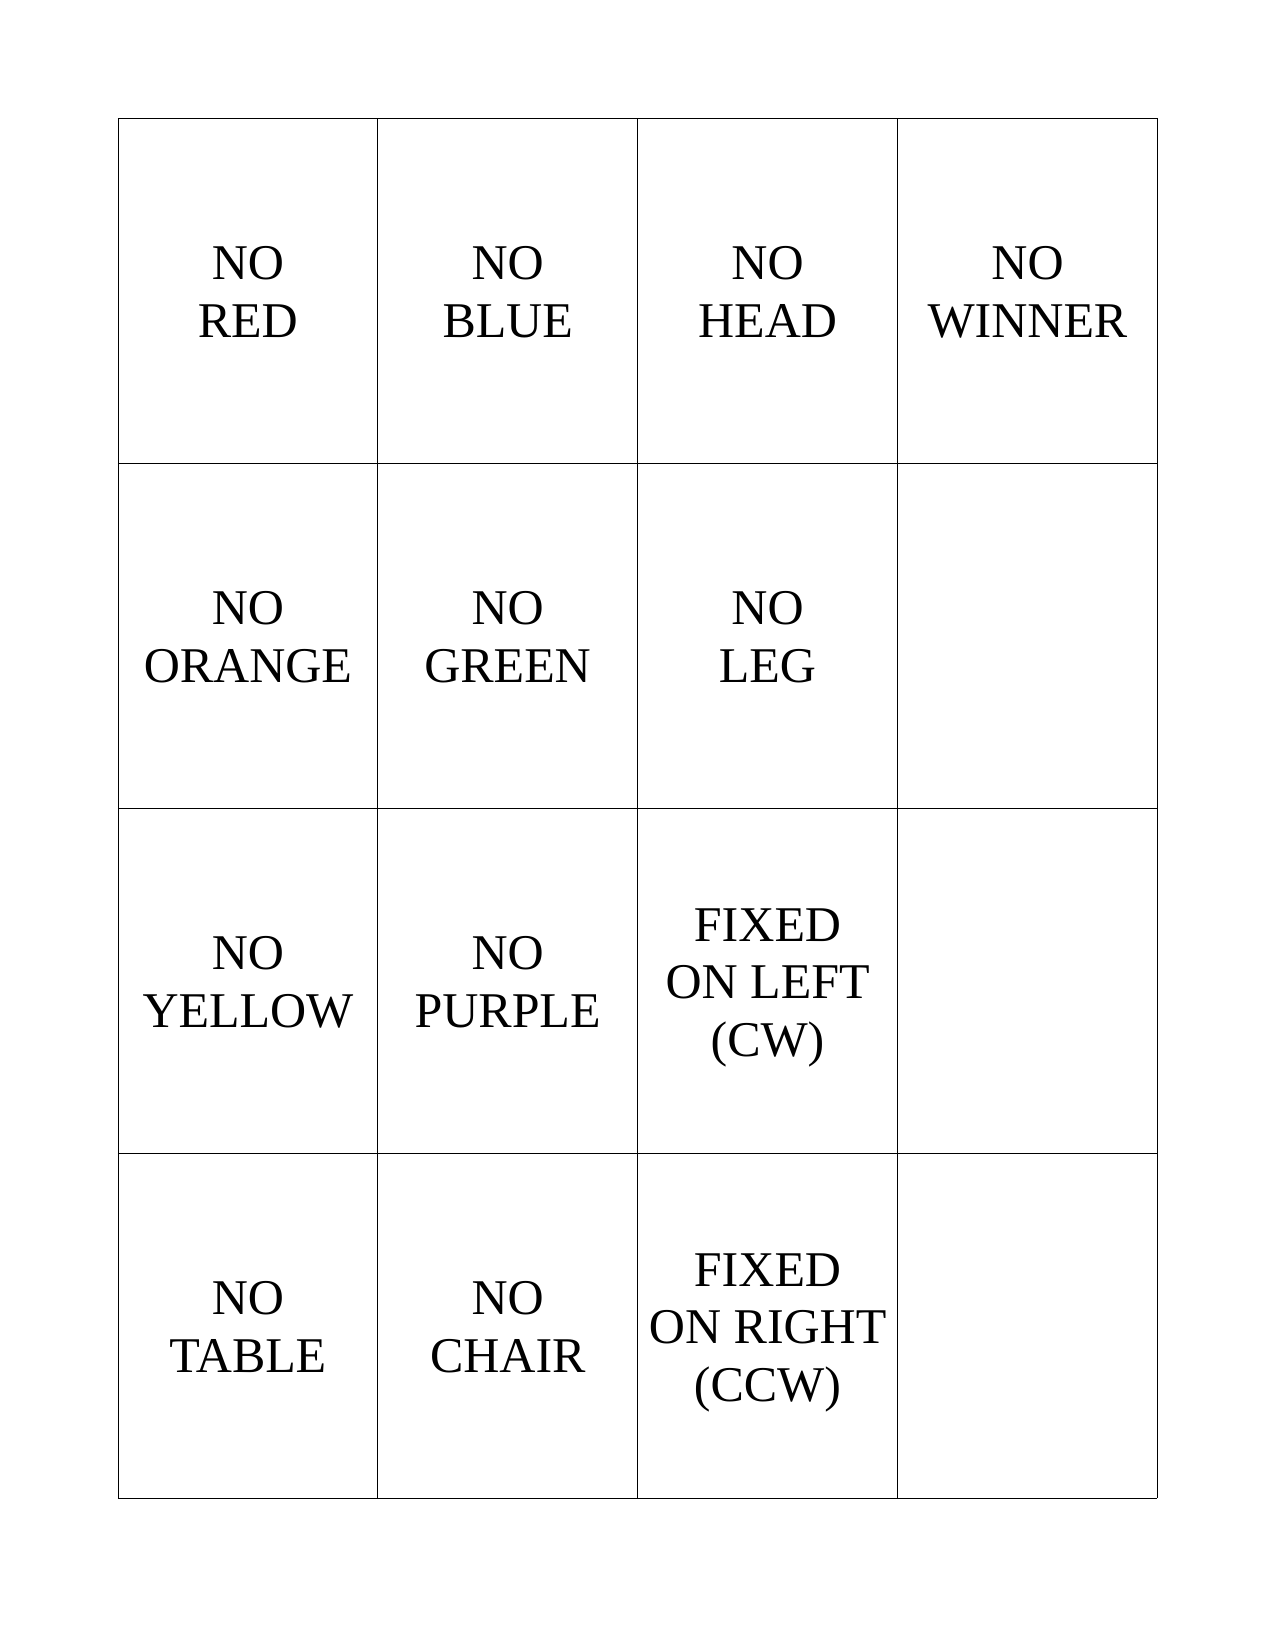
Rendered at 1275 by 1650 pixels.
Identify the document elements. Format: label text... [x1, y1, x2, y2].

table_cell [898, 809, 1157, 1153]
table_header NO WINNER [898, 119, 1157, 463]
table_cell NO GREEN [378, 464, 637, 808]
table_cell NO PURPLE [378, 809, 637, 1153]
table_header NO BLUE [378, 119, 637, 463]
table_cell NO TABLE [119, 1154, 377, 1498]
table_cell FIXED ON LEFT (CW) [638, 809, 897, 1153]
table_cell NO YELLOW [119, 809, 377, 1153]
table_cell NO LEG [638, 464, 897, 808]
table_header NO HEAD [638, 119, 897, 463]
table_cell FIXED ON RIGHT (CCW) [638, 1154, 897, 1498]
table_header NO RED [119, 119, 377, 463]
table_cell [898, 464, 1157, 808]
table_cell NO CHAIR [378, 1154, 637, 1498]
table_cell NO ORANGE [119, 464, 377, 808]
table_cell [898, 1154, 1157, 1498]
